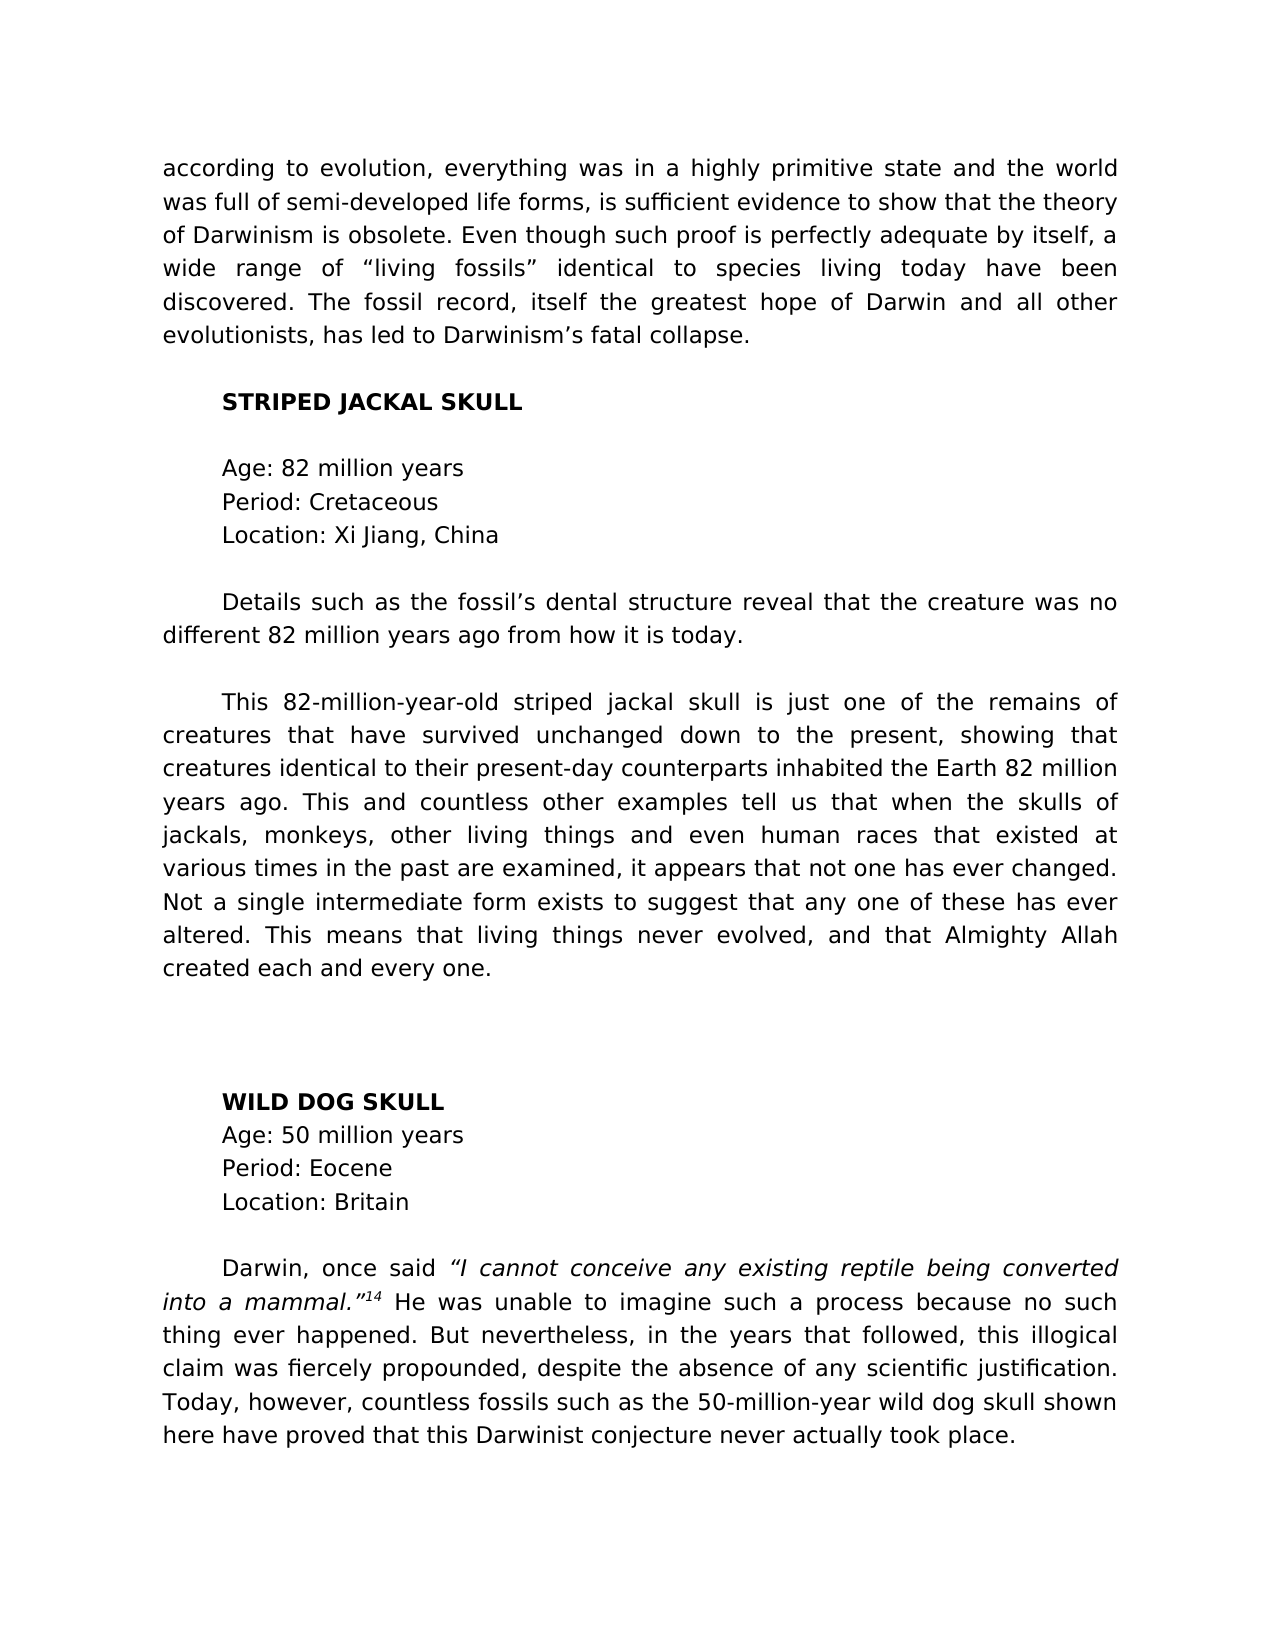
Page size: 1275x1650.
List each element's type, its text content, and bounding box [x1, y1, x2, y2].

text according to evolution, everything was in a highly primitive state and the world was full of semi-developed life forms, is sufficient evidence to show that the theory of Darwinism is obsolete. Even though such proof is perfectly adequate by itself, a wide range of “living fossils” identical to species living today have been discovered. The fossil record, itself the greatest hope of Darwin and all other evolutionists, has led to Darwinism’s fatal collapse. [162, 150, 1119, 350]
text Age: 82 million years [162, 450, 1119, 483]
text Age: 50 million years [162, 1117, 1119, 1150]
text Location: Britain [162, 1183, 1119, 1217]
text Darwin, once said “I cannot conceive any existing reptile being converted into a mammal.”14 He was unable to imagine such a process because no such thing ever happened. But nevertheless, in the years that followed, this illogical claim was fiercely propounded, despite the absence of any scientific justification. Today, however, countless fossils such as the 50-million-year wild dog skull shown here have proved that this Darwinist conjecture never actually took place. [162, 1250, 1119, 1450]
text Location: Xi Jiang, China [162, 517, 1119, 550]
text Details such as the fossil’s dental structure reveal that the creature was no different 82 million years ago from how it is today. [162, 583, 1119, 650]
text STRIPED JACKAL SKULL [162, 383, 1119, 417]
text Period: Eocene [162, 1150, 1119, 1183]
text Period: Cretaceous [162, 483, 1119, 517]
text WILD DOG SKULL [162, 1083, 1119, 1117]
text This 82-million-year-old striped jackal skull is just one of the remains of creatures that have survived unchanged down to the present, showing that creatures identical to their present-day counterparts inhabited the Earth 82 million years ago. This and countless other examples tell us that when the skulls of jackals, monkeys, other living things and even human races that existed at various times in the past are examined, it appears that not one has ever changed. Not a single intermediate form exists to suggest that any one of these has ever altered. This means that living things never evolved, and that Almighty Allah created each and every one. [162, 683, 1119, 983]
